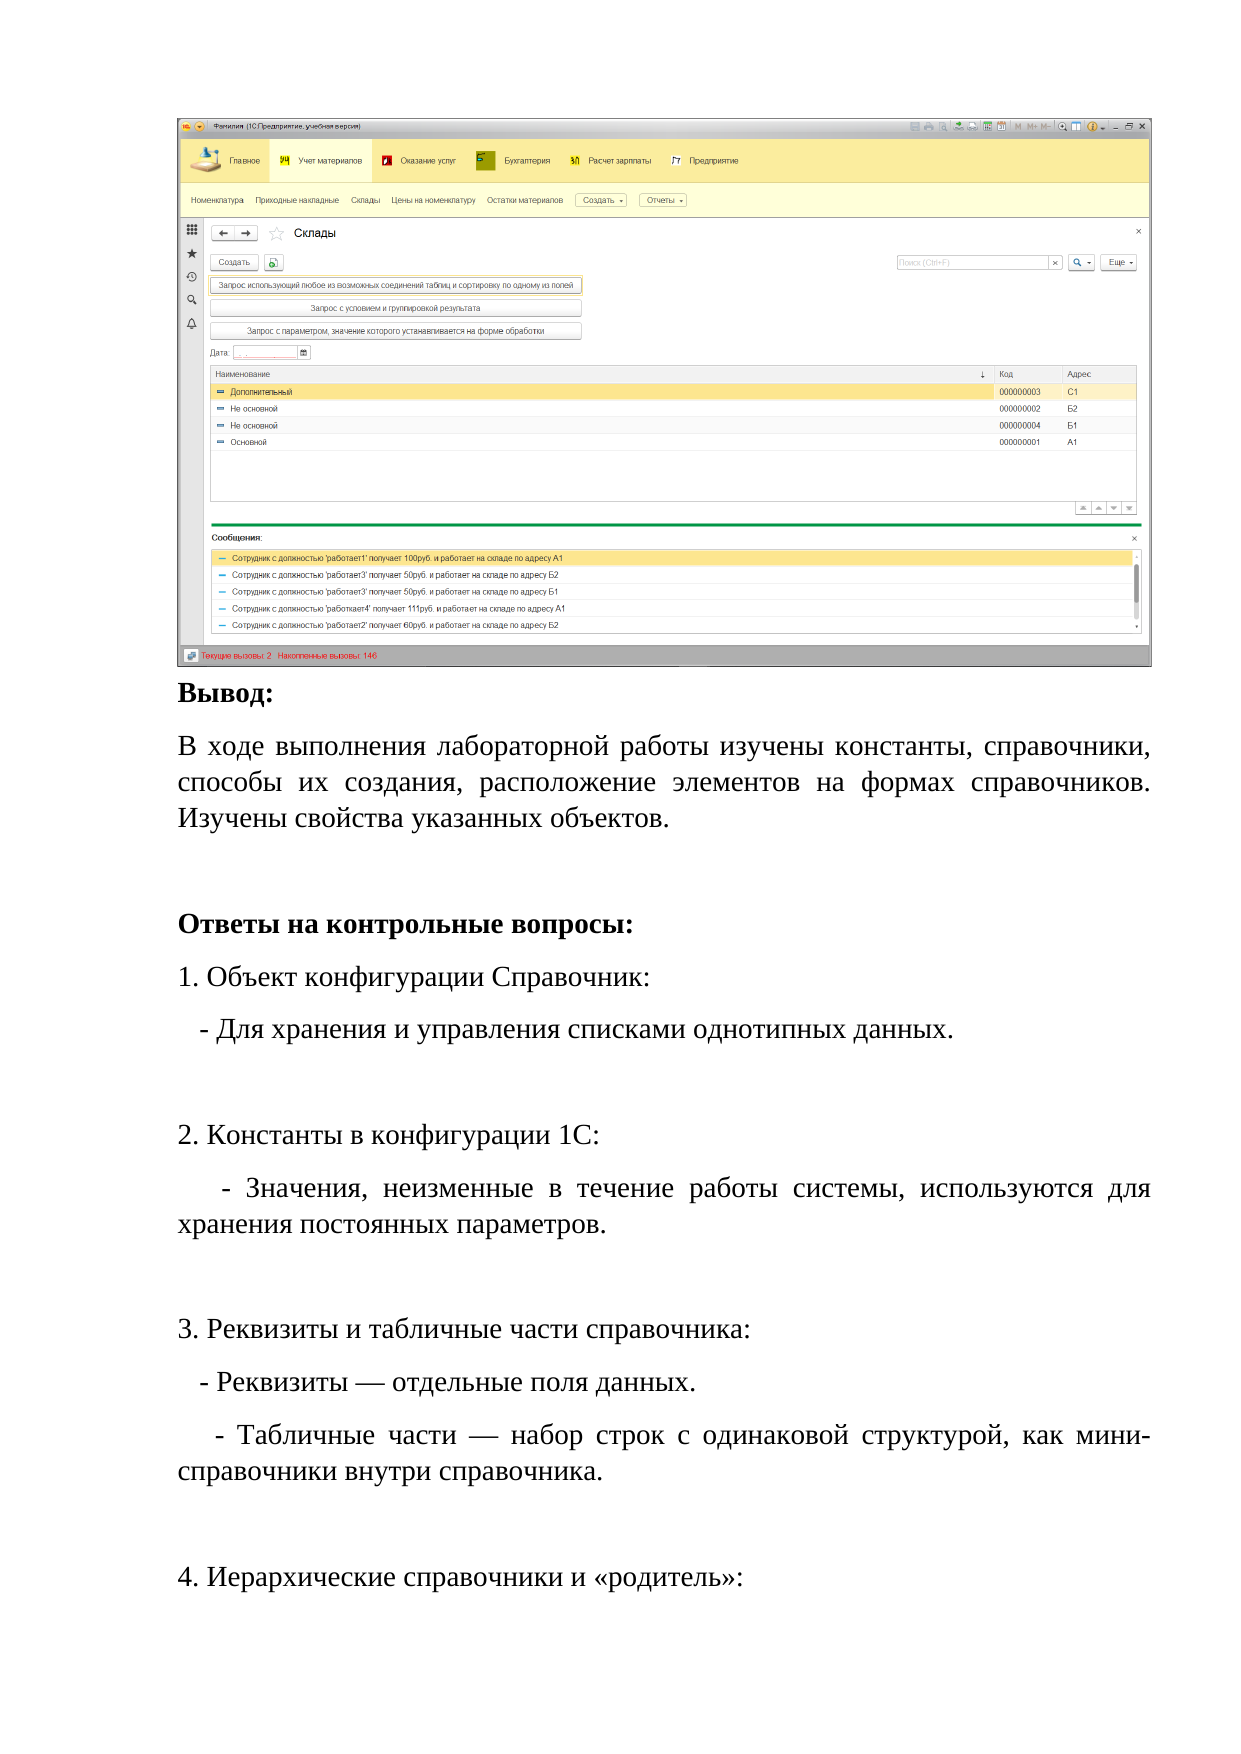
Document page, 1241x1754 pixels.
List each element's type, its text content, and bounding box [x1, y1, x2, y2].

text Ответы на контрольные вопросы: [177, 906, 1152, 939]
text 3. Реквизиты и табличные части справочника: [177, 1312, 1152, 1345]
text - Табличные части — набор строк с одинаковой структурой, как мини-справочники внутри справочника. [177, 1417, 1152, 1487]
text - Для хранения и управления списками однотипных данных. [177, 1011, 1152, 1045]
text - Значения, неизменные в течение работы системы, используются для хранения постоянных параметров. [177, 1170, 1152, 1239]
text 2. Константы в конфигурации 1С: [177, 1117, 1152, 1151]
picture [177, 118, 1152, 667]
text Вывод: [177, 667, 1152, 709]
text В ходе выполнения лабораторной работы изучены константы, справочники, способы их создания, расположение элементов на формах справочников. Изучены свойства указанных объектов. [177, 728, 1152, 834]
text 1. Объект конфигурации Справочник: [177, 959, 1152, 992]
text - Реквизиты — отдельные поля данных. [177, 1364, 1152, 1398]
text 4. Иерархические справочники и «родитель»: [177, 1559, 1152, 1593]
